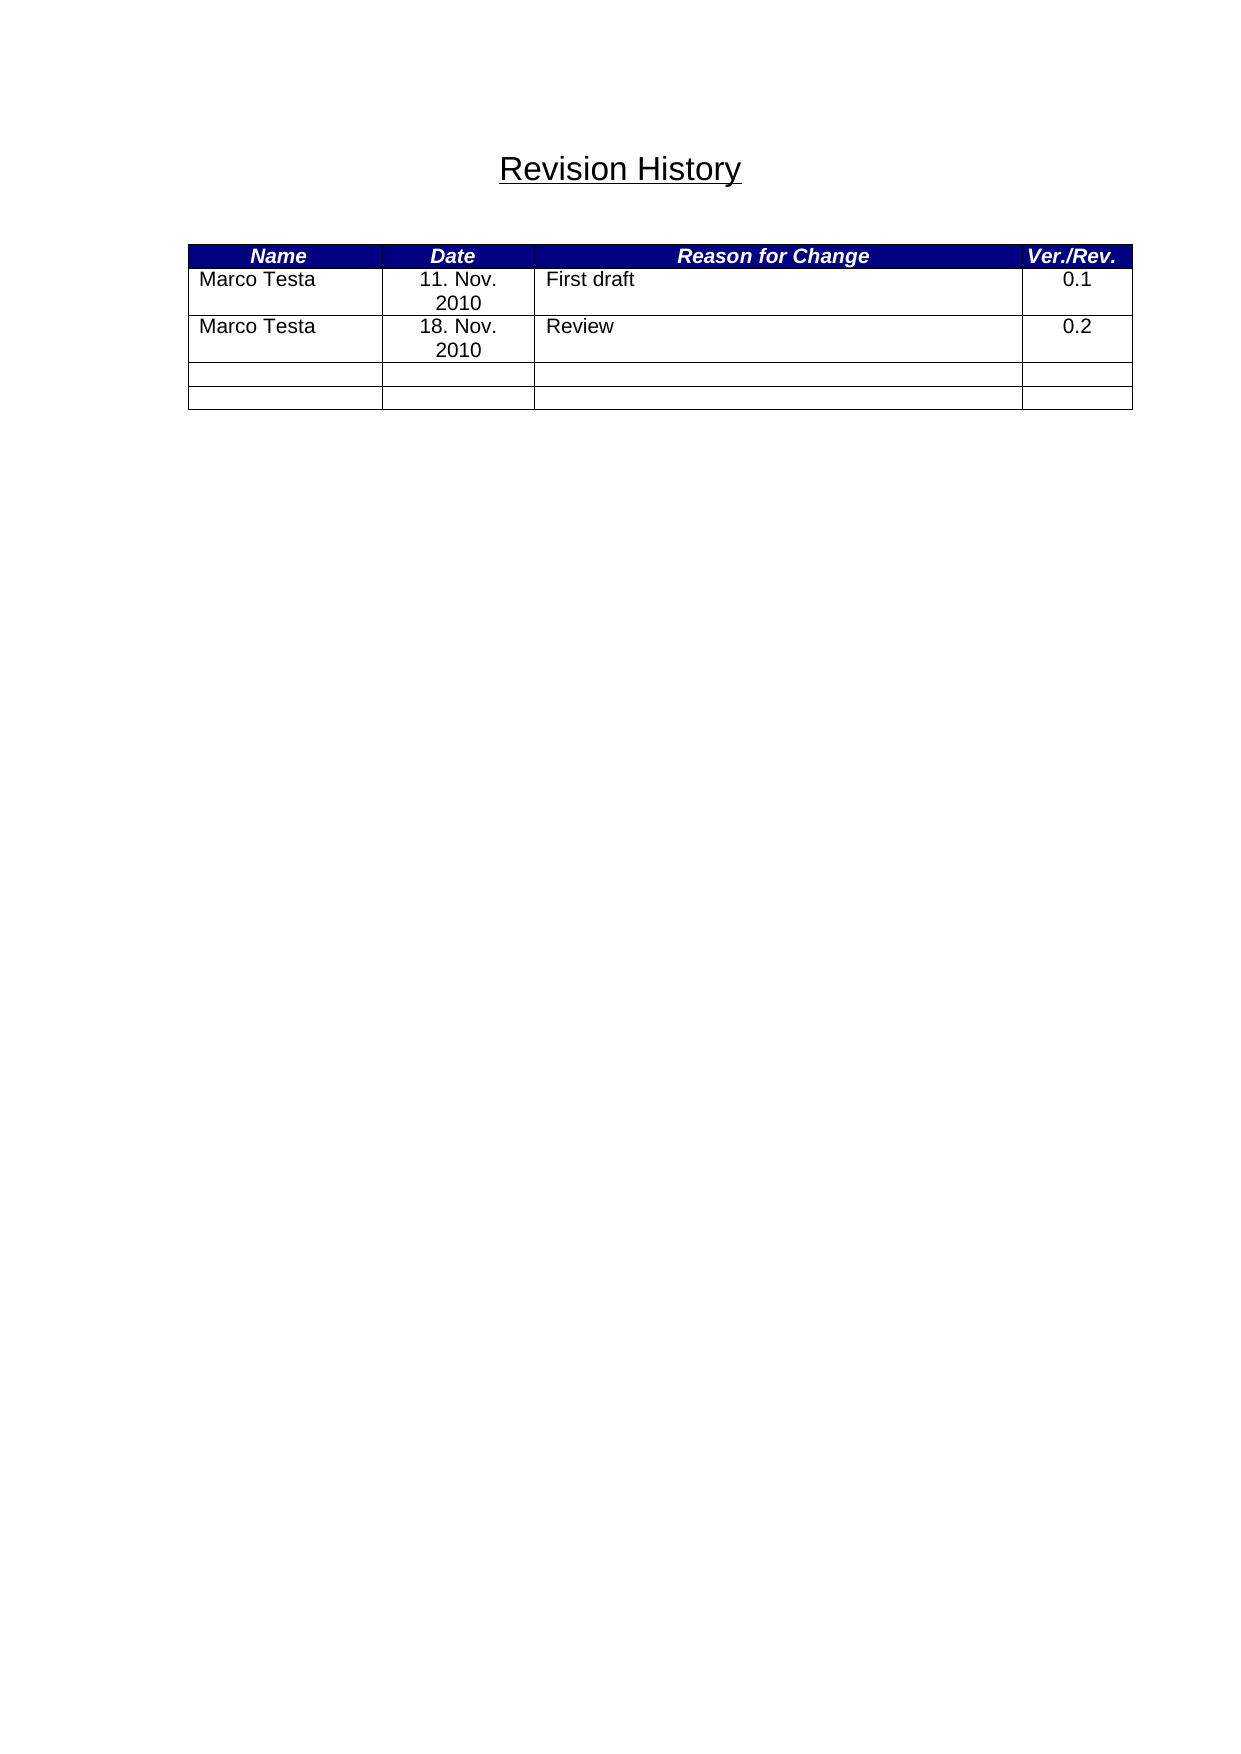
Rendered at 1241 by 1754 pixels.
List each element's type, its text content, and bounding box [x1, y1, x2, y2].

table_cell 18. Nov. 2010 [383, 316, 534, 362]
table_header Name [189, 245, 382, 268]
text Revision History [187, 150, 1053, 187]
table_header Reason for Change [535, 245, 1022, 268]
table_cell First draft [535, 269, 1022, 315]
table_cell Marco Testa [189, 316, 382, 362]
table_header Date [383, 245, 534, 268]
table_cell Review [535, 316, 1022, 362]
table_cell [1023, 387, 1132, 409]
table_header Ver./Rev. [1023, 245, 1132, 268]
table_cell 11. Nov. 2010 [383, 269, 534, 315]
table_cell Marco Testa [189, 269, 382, 315]
table_cell [383, 363, 534, 386]
table_cell 0.1 [1023, 269, 1132, 315]
table_cell 0.2 [1023, 316, 1132, 362]
table_cell [189, 363, 382, 386]
table_cell [535, 387, 1022, 409]
table_cell [535, 363, 1022, 386]
table_cell [383, 387, 534, 409]
table_cell [1023, 363, 1132, 386]
table_cell [189, 387, 382, 409]
